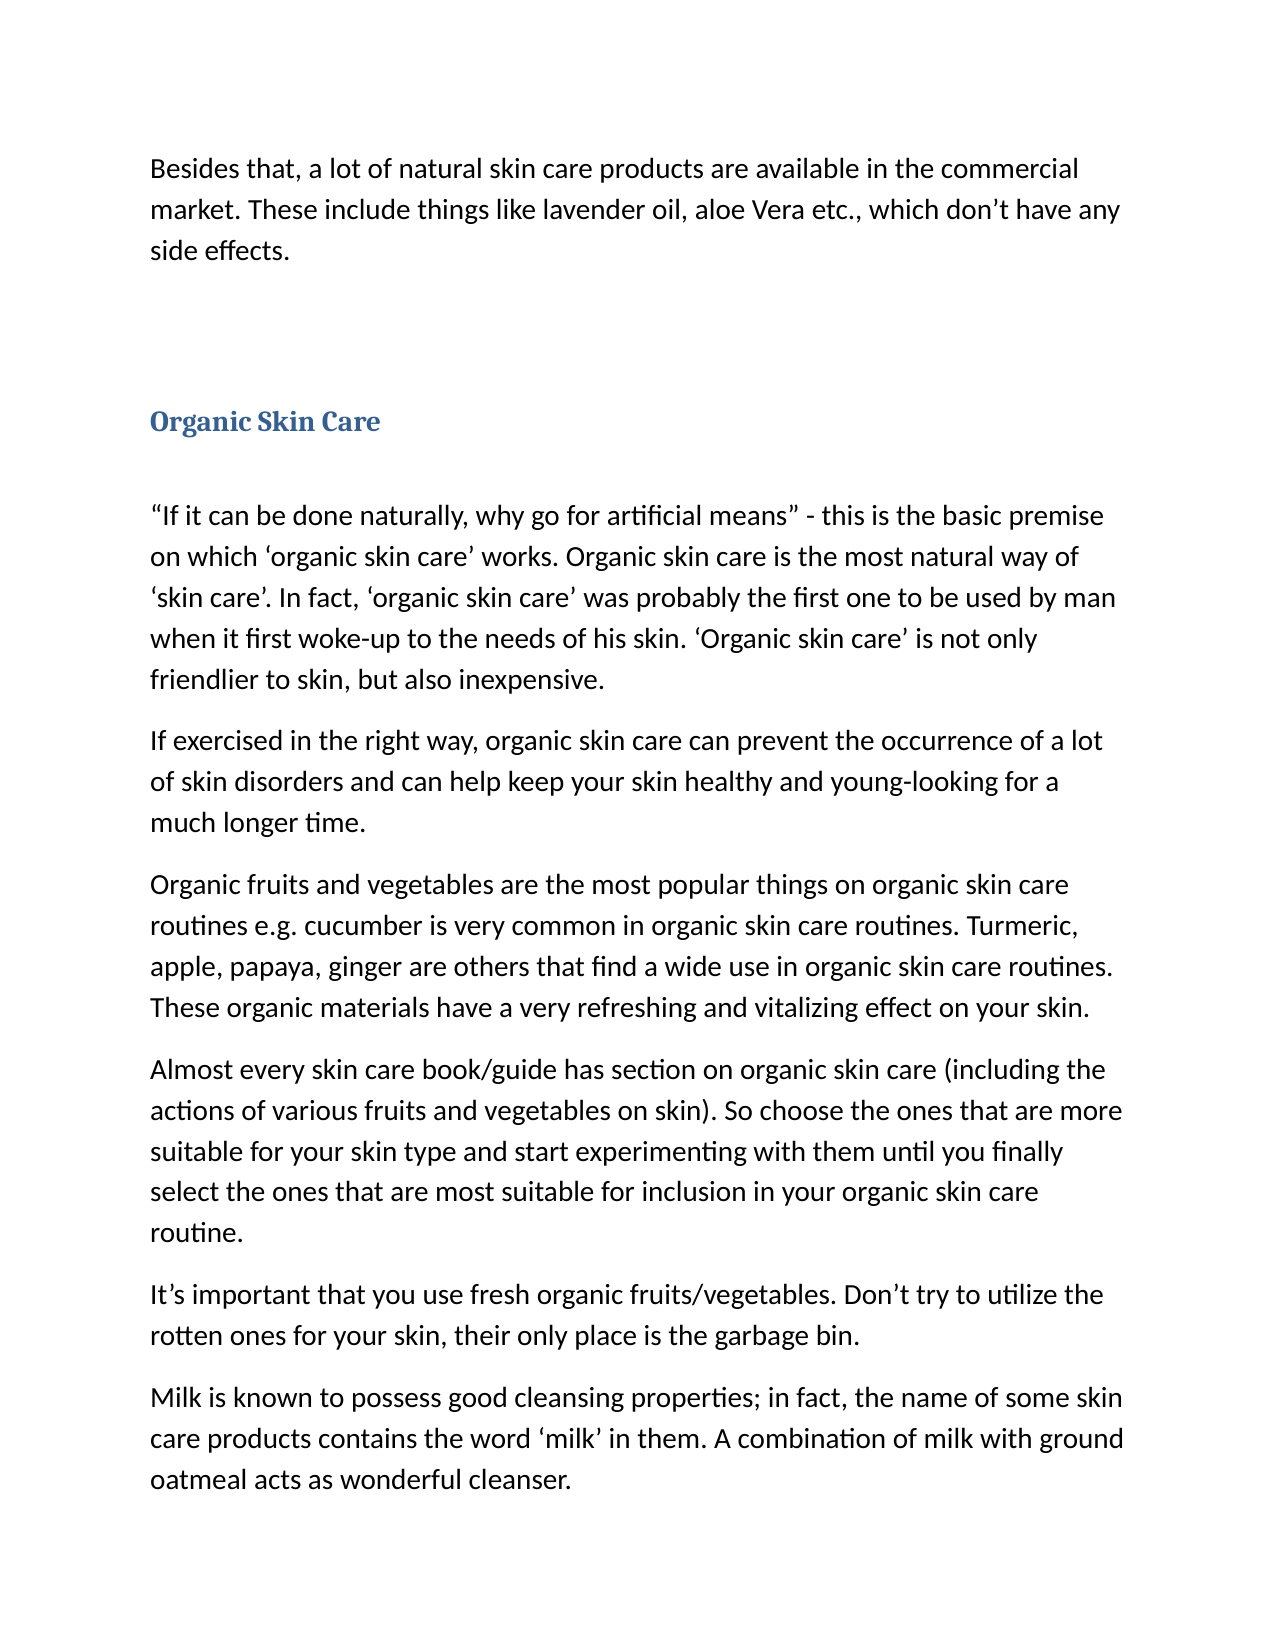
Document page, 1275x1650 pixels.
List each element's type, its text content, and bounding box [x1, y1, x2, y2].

text Besides that, a lot of natural skin care products are available in the commercial market. These include things like lavender oil, aloe Vera etc., which don’t have any side effects. [150, 150, 1125, 267]
text Milk is known to possess good cleansing properties; in fact, the name of some skin care products contains the word ‘milk’ in them. A combination of milk with ground oatmeal acts as wonderful cleanser. [150, 1379, 1125, 1496]
text “If it can be done naturally, why go for artificial means” - this is the basic premise on which ‘organic skin care’ works. Organic skin care is the most natural way of ‘skin care’. In fact, ‘organic skin care’ was probably the first one to be used by man when it first woke-up to the needs of his skin. ‘Organic skin care’ is not only friendlier to skin, but also inexpensive. [150, 497, 1125, 696]
text Almost every skin care book/guide has section on organic skin care (including the actions of various fruits and vegetables on skin). So choose the ones that are more suitable for your skin type and start experimenting with them until you finally select the ones that are most suitable for inclusion in your organic skin care routine. [150, 1051, 1125, 1250]
subtitle Organic Skin Care [150, 405, 1125, 439]
text Organic fruits and vegetables are the most popular things on organic skin care routines e.g. cucumber is very common in organic skin care routines. Turmeric, apple, papaya, ginger are others that find a wide use in organic skin care routines. These organic materials have a very refreshing and vitalizing effect on your skin. [150, 866, 1125, 1024]
text It’s important that you use fresh organic fruits/vegetables. Don’t try to utilize the rotten ones for your skin, their only place is the garbage bin. [150, 1276, 1125, 1353]
text If exercised in the right way, organic skin care can prevent the occurrence of a lot of skin disorders and can help keep your skin healthy and young-looking for a much longer time. [150, 722, 1125, 840]
